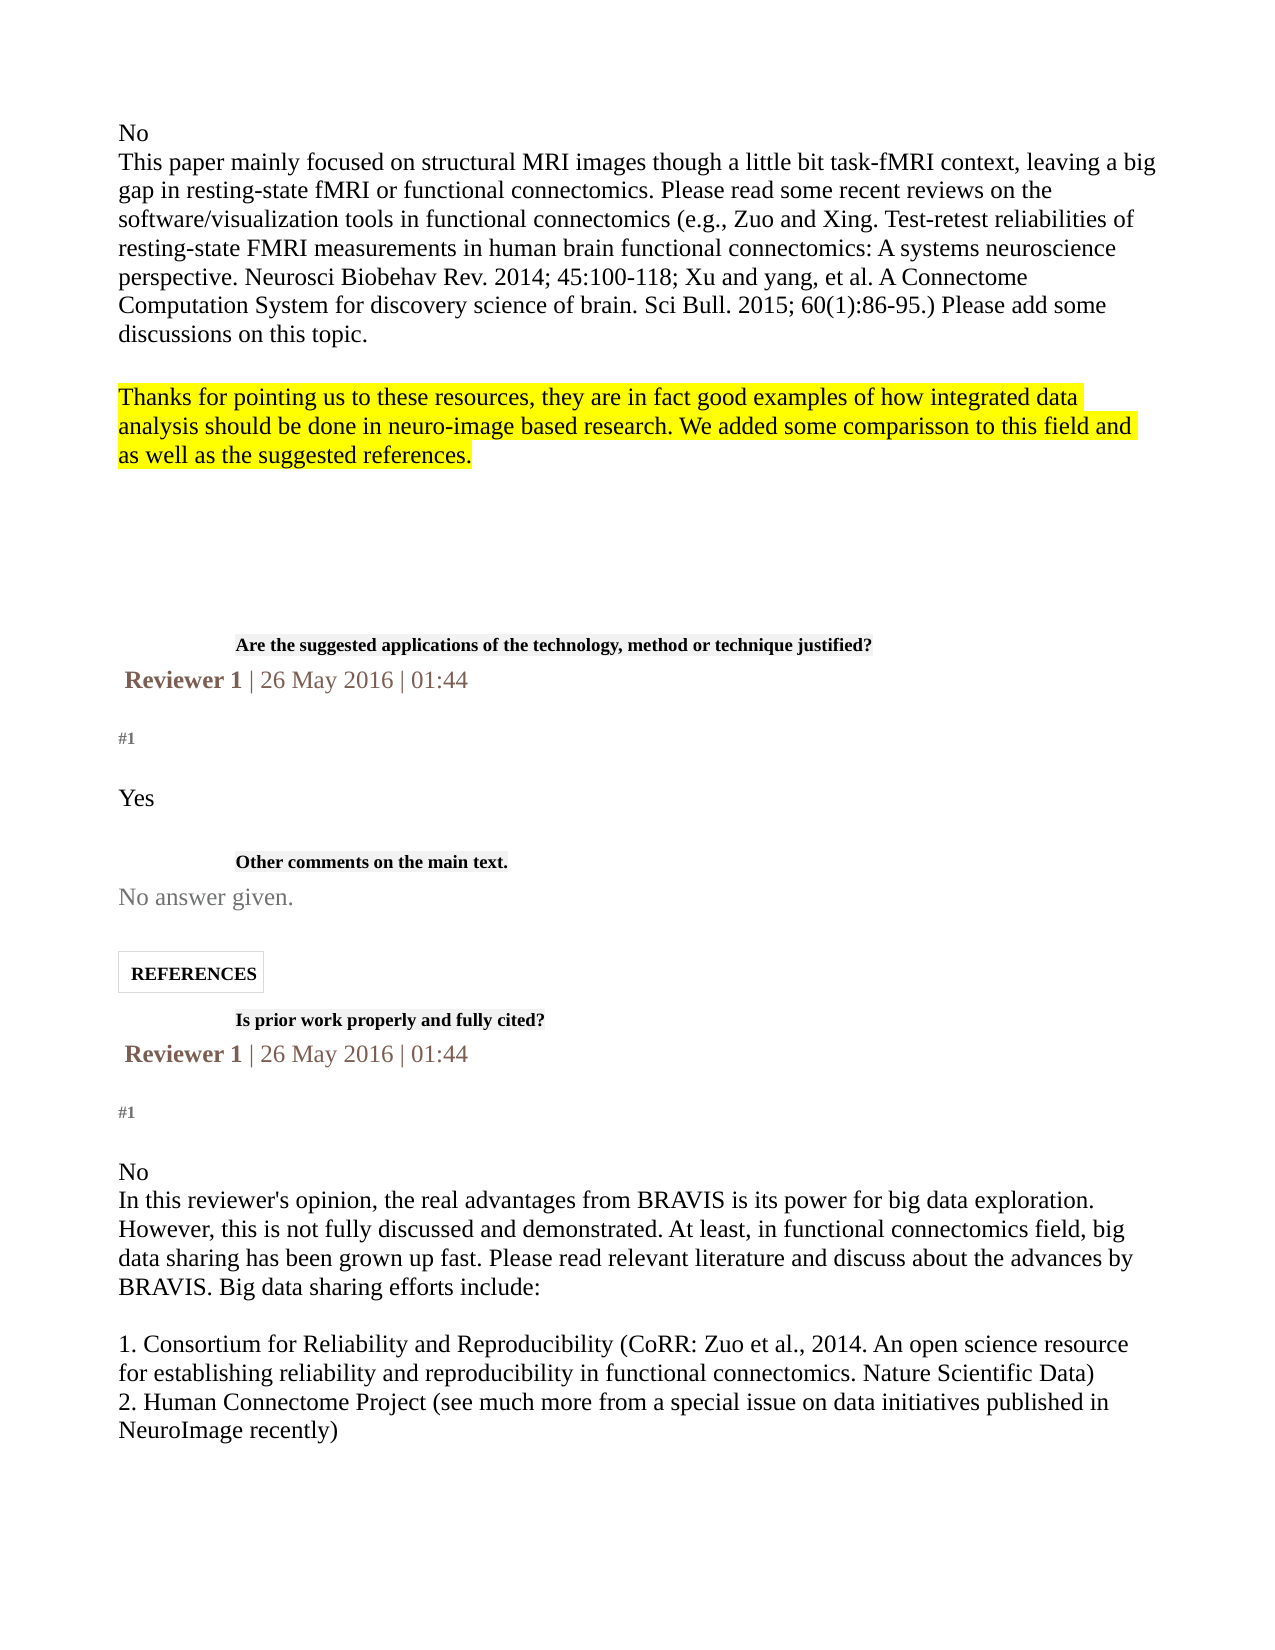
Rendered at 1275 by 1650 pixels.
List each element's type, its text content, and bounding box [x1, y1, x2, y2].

text Thanks for pointing us to these resources, they are in fact good examples of how integrated data analysis should be done in neuro-image based research. We added some comparisson to this field and as well as the suggested references. [118, 382, 1157, 469]
text [264, 951, 1157, 992]
text Is prior work properly and fully cited? [142, 1003, 1157, 1032]
text #1 [118, 728, 1157, 748]
text No This paper mainly focused on structural MRI images though a little bit task-fMRI context, leaving a big gap in resting-state fMRI or functional connectomics. Please read some recent reviews on the software/visualization tools in functional connectomics (e.g., Zuo and Xing. Test-retest reliabilities of resting-state FMRI measurements in human brain functional connectomics: A systems neuroscience perspective. Neurosci Biobehav Rev. 2014; 45:100-118; Xu and yang, et al. A Connectome Computation System for discovery science of brain. Sci Bull. 2015; 60(1):86-95.) Please add some discussions on this topic. [118, 118, 1157, 348]
text No answer given. [118, 882, 1157, 910]
text Yes [118, 783, 1157, 811]
text REFERENCES [119, 952, 263, 992]
text #1 [118, 1102, 1157, 1122]
text Q 21 [142, 1003, 212, 1025]
text No In this reviewer's opinion, the real advantages from BRAVIS is its power for big data exploration. However, this is not fully discussed and demonstrated. At least, in functional connectomics field, big data sharing has been grown up fast. Please read relevant literature and discuss about the advances by BRAVIS. Big data sharing efforts include: 1. Consortium for Reliability and Reproducibility (CoRR: Zuo et al., 2014. An open science resource for establishing reliability and reproducibility in functional connectomics. Nature Scientific Data) 2. Human Connectome Project (see much more from a special issue on data initiatives published in NeuroImage recently) [118, 1157, 1157, 1444]
text Are the suggested applications of the technology, method or technique justified? [142, 629, 1157, 658]
text Other comments on the main text. [142, 846, 1157, 874]
text Reviewer 1 | 26 May 2016 | 01:44 [118, 665, 1157, 694]
text Q 19 [144, 629, 212, 651]
text Reviewer 1 | 26 May 2016 | 01:44 [118, 1039, 1157, 1068]
text Q 20 [144, 846, 212, 867]
